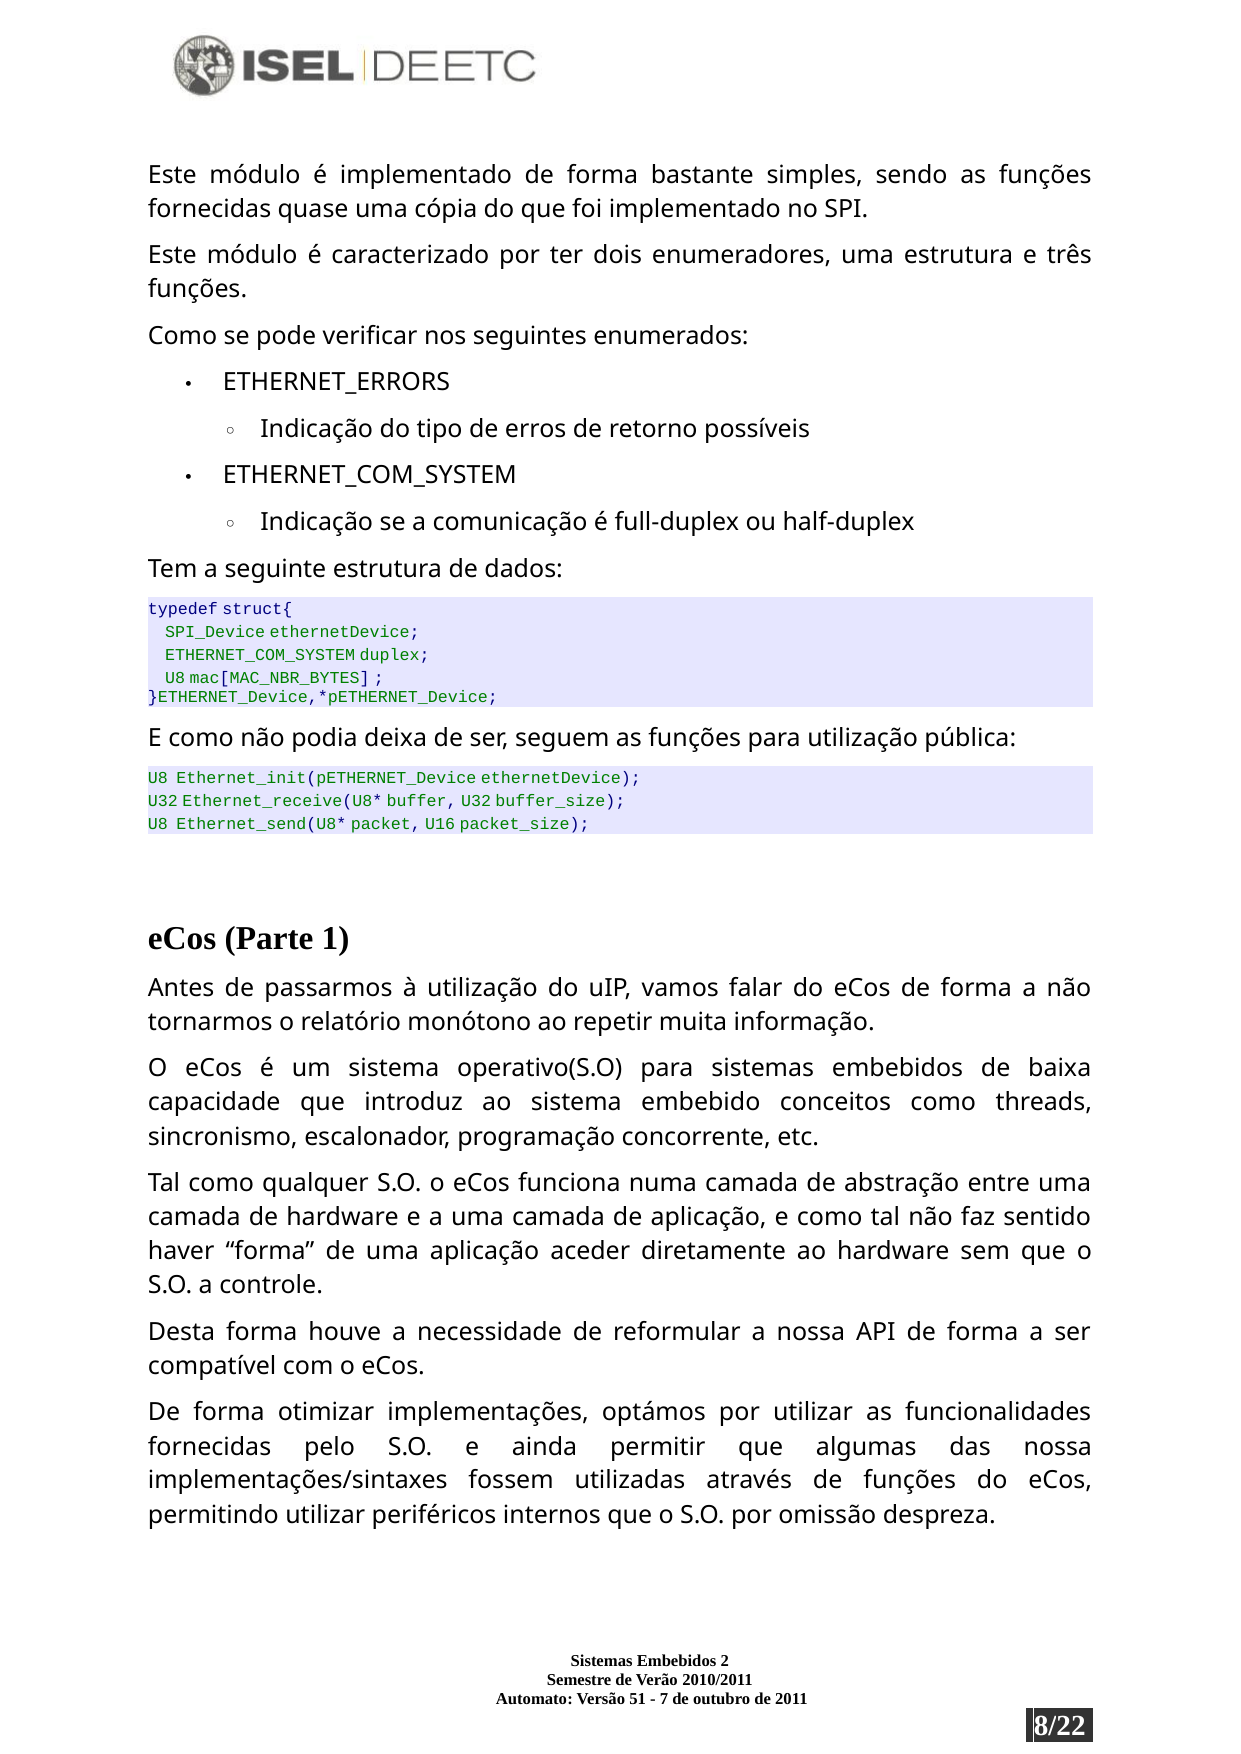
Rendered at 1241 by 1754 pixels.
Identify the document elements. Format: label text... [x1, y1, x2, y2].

text O eCos é um sistema operativo(S.O) para sistemas embebidos de baixa capacidade que introduz ao sistema embebido conceitos como threads, sincronismo, escalonador, programação concorrente, etc. [148, 1050, 1093, 1152]
text De forma otimizar implementações, optámos por utilizar as funcionalidades fornecidas pelo S.O. e ainda permitir que algumas das nossa implementações/sintaxes fossem utilizadas através de funções do eCos, permitindo utilizar periféricos internos que o S.O. por omissão despreza. [148, 1394, 1093, 1530]
list ETHERNET_COM_SYSTEM [185, 457, 1093, 491]
text Desta forma houve a necessidade de reformular a nossa API de forma a ser compatível com o eCos. [148, 1313, 1093, 1382]
text Este módulo é caracterizado por ter dois enumeradores, uma estrutura e três funções. [148, 237, 1093, 305]
text Antes de passarmos à utilização do uIP, vamos falar do eCos de forma a não tornarmos o relatório monótono ao repetir muita informação. [148, 969, 1093, 1037]
text Como se pode verificar nos seguintes enumerados: [148, 317, 1093, 352]
text U8 Ethernet_init(pETHERNET_Device ethernetDevice); U32 Ethernet_receive(U8* buffer, U32 buffer_size); U8 Ethernet_send(U8* packet, U16 packet_size); [148, 766, 1093, 834]
subtitle eCos (Parte 1) [148, 918, 1093, 957]
list Indicação do tipo de erros de retorno possíveis [223, 411, 1093, 445]
text Tal como qualquer S.O. o eCos funciona numa camada de abstração entre uma camada de hardware e a uma camada de aplicação, e como tal não faz sentido haver “forma” de uma aplicação aceder diretamente ao hardware sem que o S.O. a controle. [148, 1165, 1093, 1301]
text typedef struct{ SPI_Device ethernetDevice; ETHERNET_COM_SYSTEM duplex; U8 mac[MAC_NBR_BYTES] ; }ETHERNET_Device,*pETHERNET_Device; [148, 597, 1093, 707]
text Este módulo é implementado de forma bastante simples, sendo as funções fornecidas quase uma cópia do que foi implementado no SPI. [148, 156, 1093, 224]
text Tem a seguinte estrutura de dados: [148, 550, 1093, 584]
list ETHERNET_ERRORS [185, 364, 1093, 398]
picture [164, 20, 566, 121]
text E como não podia deixa de ser, seguem as funções para utilização pública: [148, 719, 1093, 753]
list Indicação se a comunicação é full-duplex ou half-duplex [223, 504, 1093, 538]
